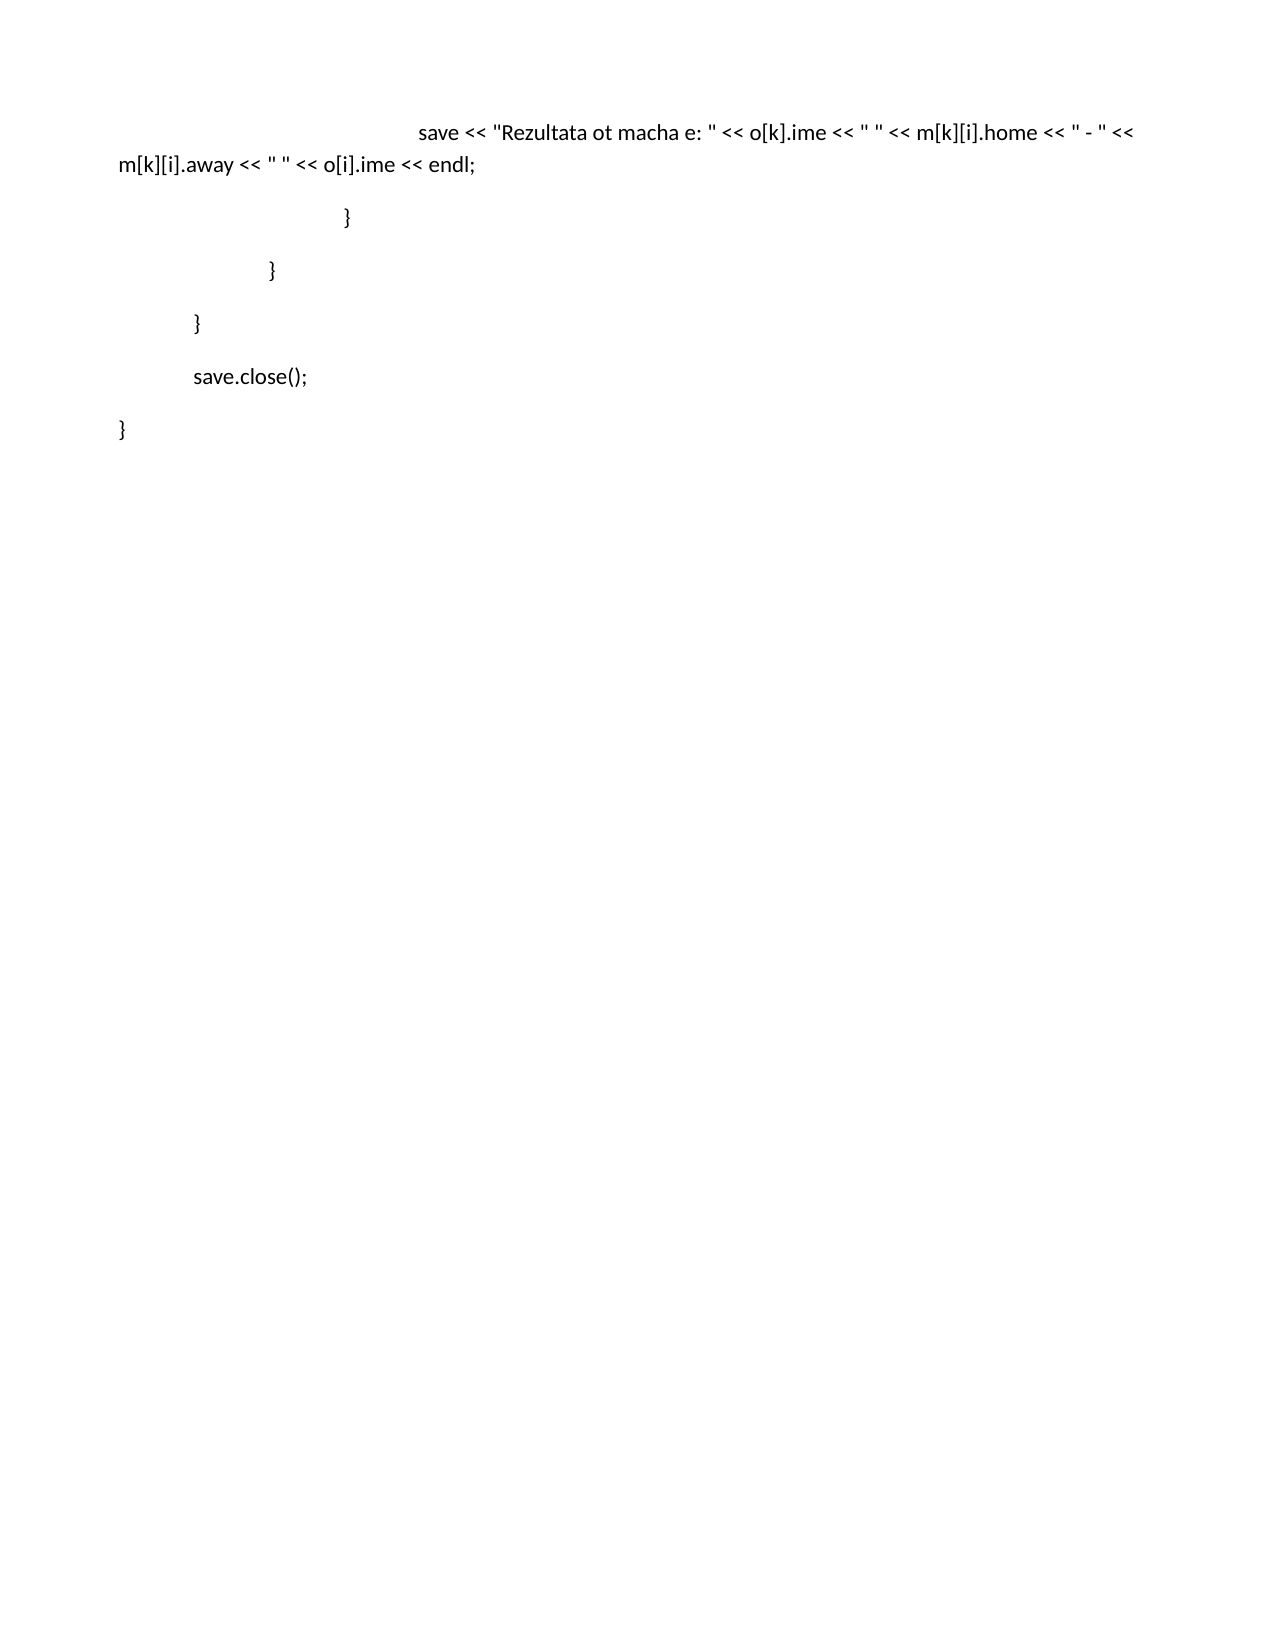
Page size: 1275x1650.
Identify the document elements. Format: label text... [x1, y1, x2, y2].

text } [118, 415, 1157, 443]
text } [118, 203, 1157, 231]
text save << "Rezultata ot macha e: " << o[k].ime << " " << m[k][i].home << " - " << m[k][i].away << " " << o[i].ime << endl; [118, 118, 1157, 178]
text } [118, 256, 1157, 284]
text } [118, 309, 1157, 337]
text save.close(); [118, 362, 1157, 390]
